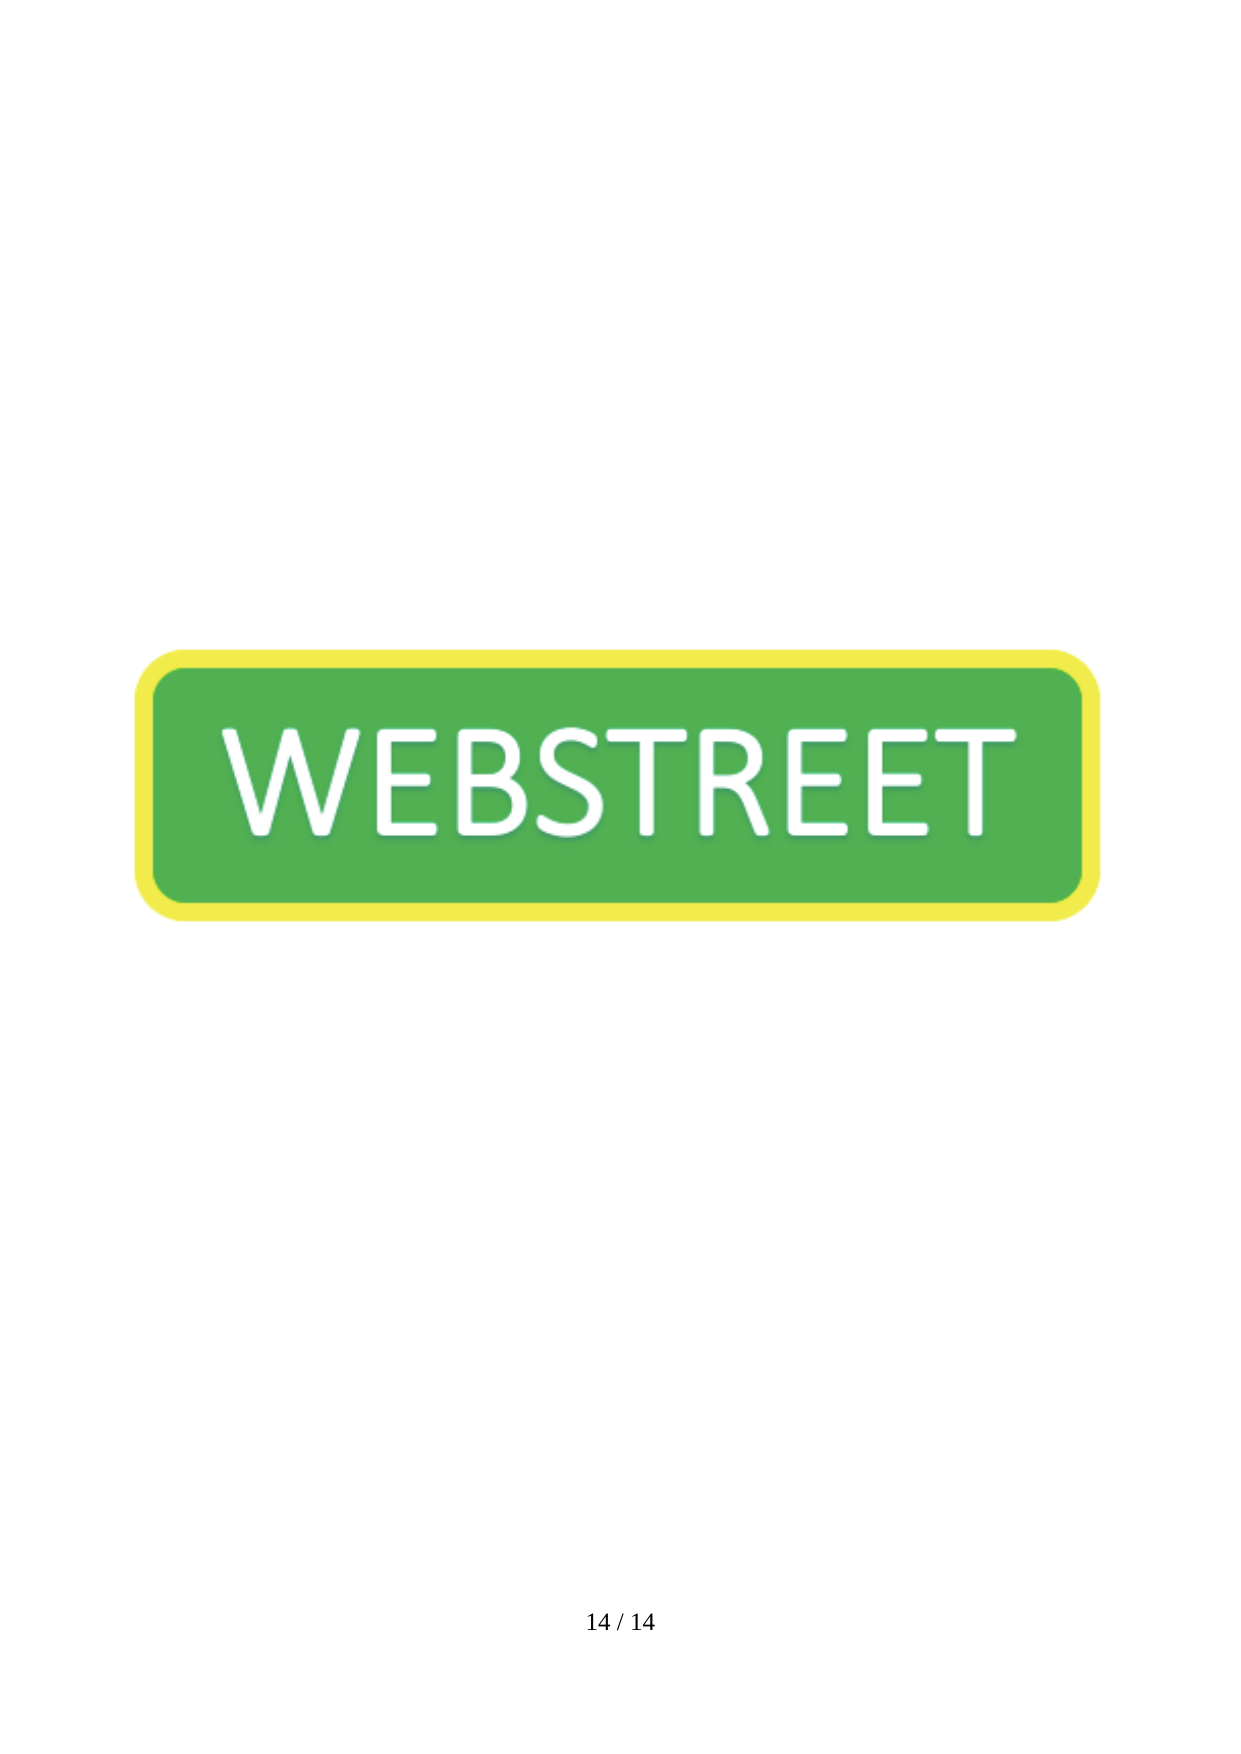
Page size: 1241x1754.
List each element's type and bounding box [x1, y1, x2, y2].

picture [125, 638, 1115, 934]
